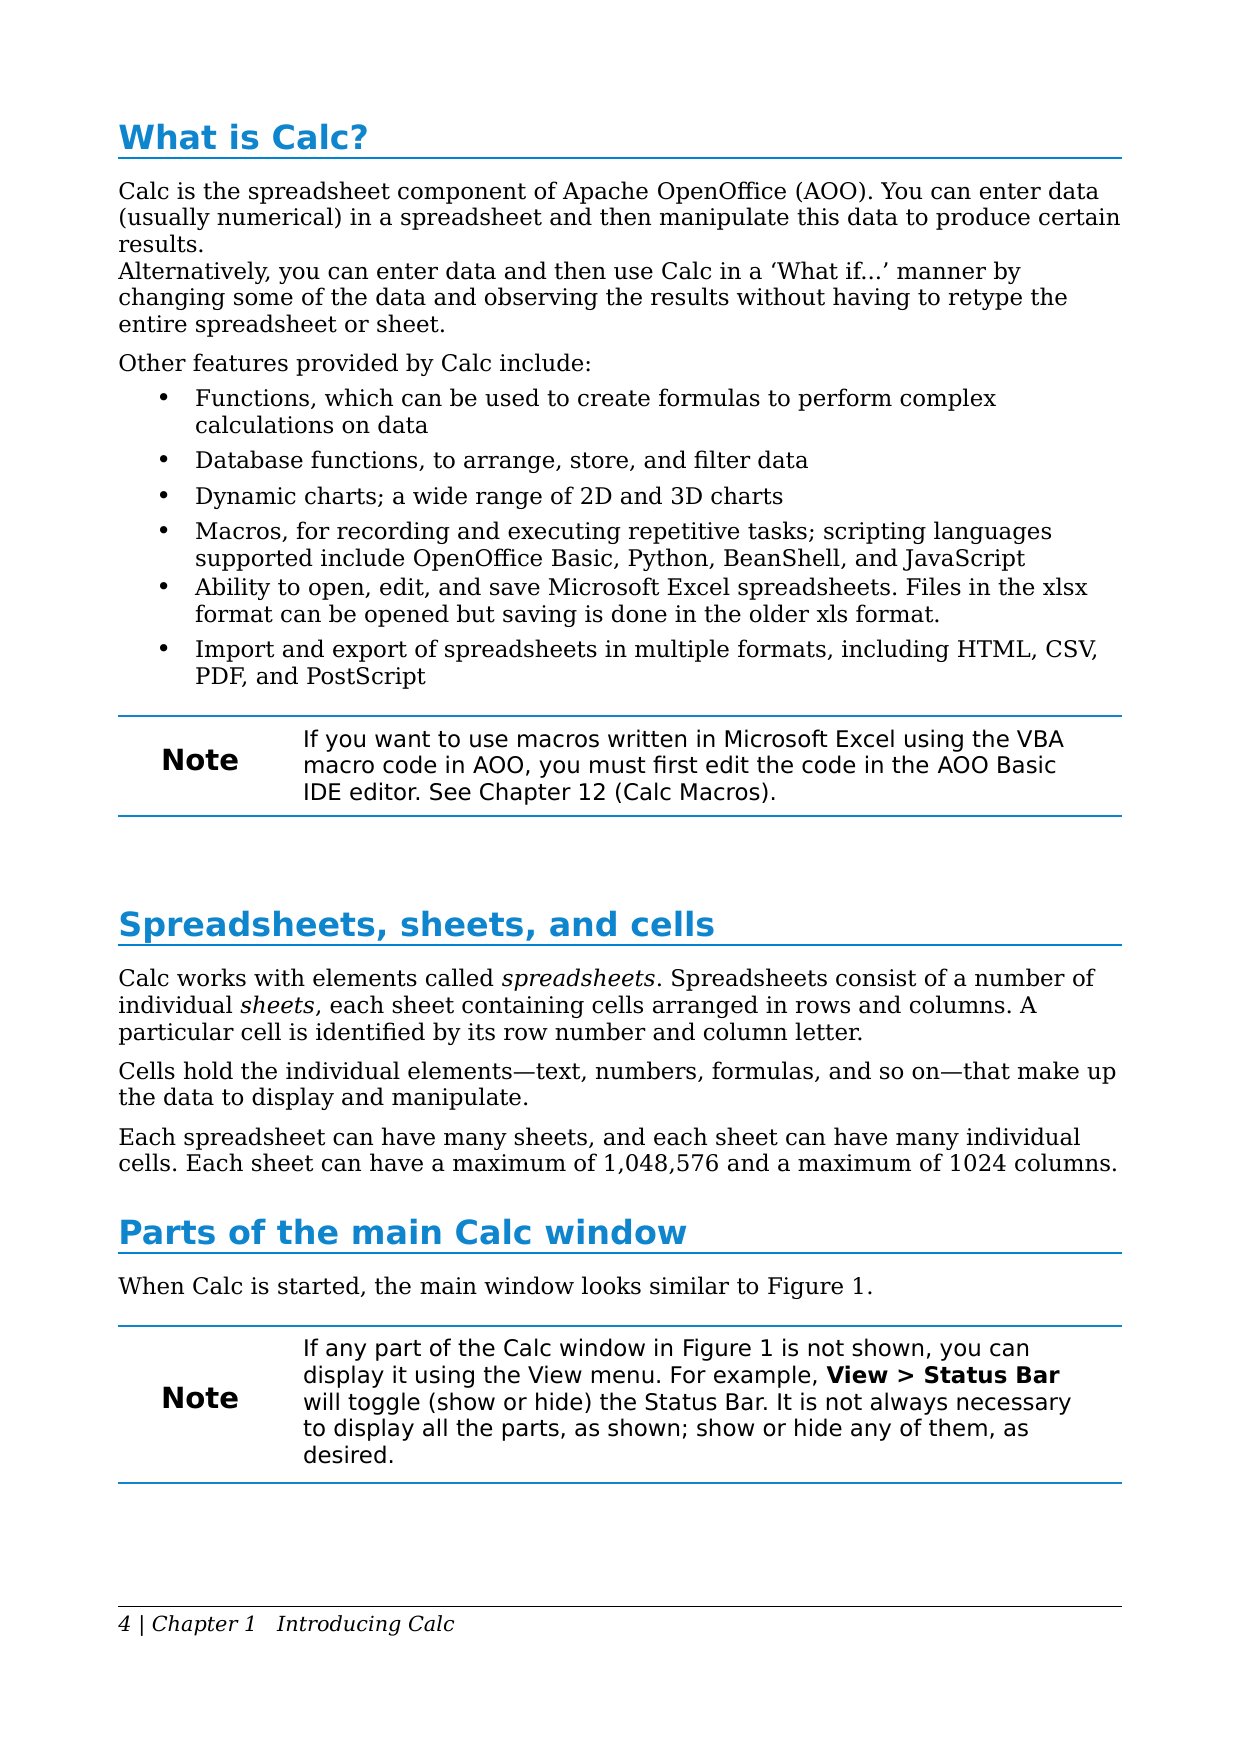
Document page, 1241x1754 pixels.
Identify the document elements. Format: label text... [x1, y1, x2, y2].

list Database functions, to arrange, store, and filter data [156, 446, 1122, 475]
text When Calc is started, the main window looks similar to Figure 1. [118, 1273, 1122, 1299]
text Each spreadsheet can have many sheets, and each sheet can have many individual cells. Each sheet can have a maximum of 1,048,576 and a maximum of 1024 columns. [118, 1124, 1122, 1177]
list Import and export of spreadsheets in multiple formats, including HTML, CSV, PDF, and PostScript [156, 634, 1122, 690]
table_header Note [118, 1327, 281, 1482]
text Alternatively, you can enter data and then use Calc in a ‘What if...’ manner by changing some of the data and observing the results without having to retype the entire spreadsheet or sheet. [118, 258, 1122, 338]
list Ability to open, edit, and save Microsoft Excel spreadsheets. Files in the xlsx format can be opened but saving is done in the older xls format. [156, 572, 1122, 628]
list Dynamic charts; a wide range of 2D and 3D charts [156, 481, 1122, 510]
table_header Note [118, 717, 281, 815]
list Macros, for recording and executing repetitive tasks; scripting languages supported include OpenOffice Basic, Python, BeanShell, and JavaScript [156, 516, 1122, 572]
list Functions, which can be used to create formulas to perform complex calculations on data [156, 383, 1122, 439]
text Calc is the spreadsheet component of Apache OpenOffice (AOO). You can enter data (usually numerical) in a spreadsheet and then manipulate this data to produce certain results. [118, 178, 1122, 258]
subtitle Spreadsheets, sheets, and cells [118, 906, 1122, 944]
table_header If any part of the Calc window in Figure 1 is not shown, you can display it using the View menu. For example, View > Status Bar will toggle (show or hide) the Status Bar. It is not always necessary to display all the parts, as shown; show or hide any of them, as desired. [281, 1327, 1122, 1482]
subtitle What is Calc? [118, 118, 1122, 157]
text Calc works with elements called spreadsheets. Spreadsheets consist of a number of individual sheets, each sheet containing cells arranged in rows and columns. A particular cell is identified by its row number and column letter. [118, 965, 1122, 1045]
text Cells hold the individual elements—text, numbers, formulas, and so on—that make up the data to display and manipulate. [118, 1058, 1122, 1111]
table_header If you want to use macros written in Microsoft Excel using the VBA macro code in AOO, you must first edit the code in the AOO Basic IDE editor. See Chapter 12 (Calc Macros). [281, 717, 1122, 815]
subtitle Parts of the main Calc window [118, 1213, 1122, 1252]
list Other features provided by Calc include: [118, 350, 1122, 377]
